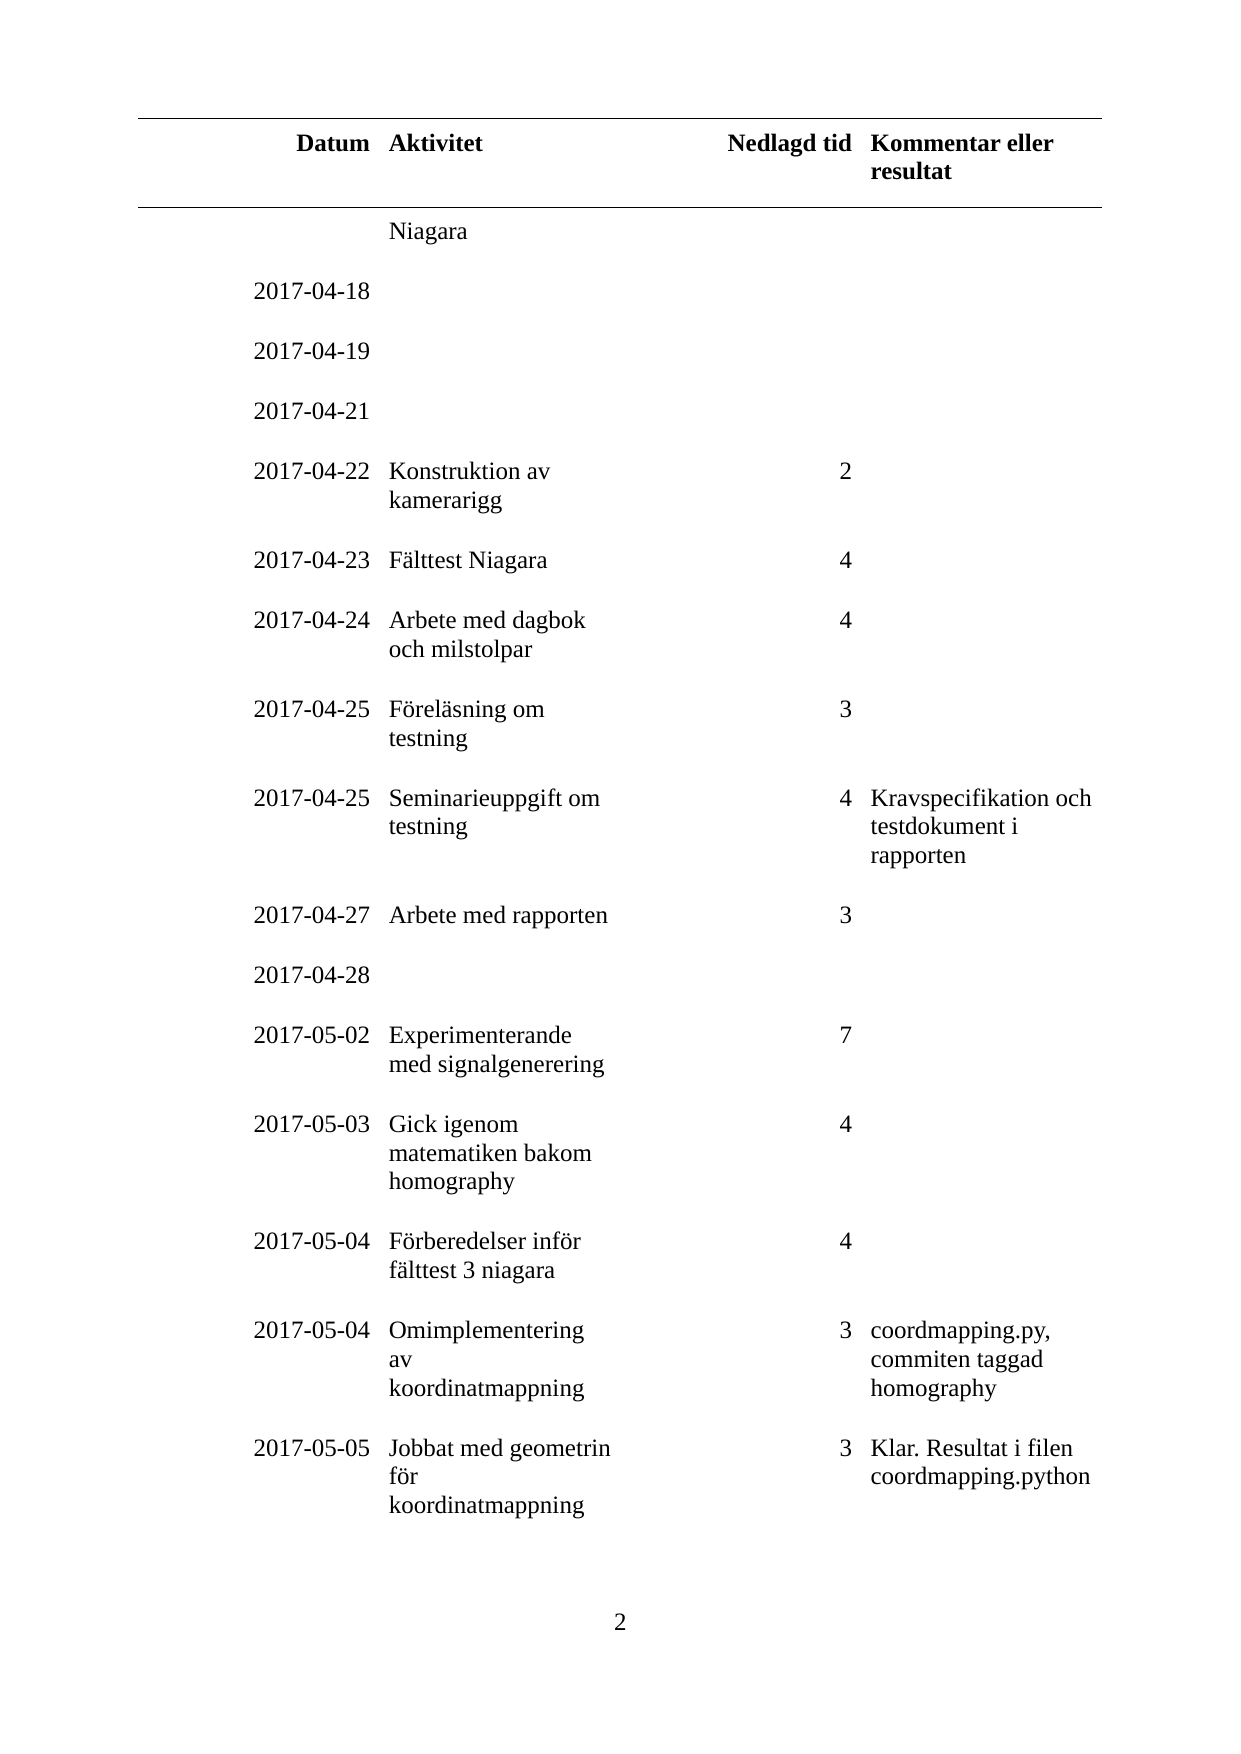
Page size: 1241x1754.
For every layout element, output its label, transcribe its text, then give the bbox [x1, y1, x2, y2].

table_cell Omimplementering av koordinatmappning [379, 1306, 620, 1423]
table_cell 7 [620, 1011, 861, 1099]
table_cell Niagara [379, 208, 620, 267]
table_cell 4 [620, 1100, 861, 1217]
table_cell [861, 208, 1102, 267]
table_cell 4 [620, 1217, 861, 1306]
table_cell [620, 267, 861, 327]
table_cell Konstruktion av kamerarigg [379, 447, 620, 536]
table_cell Seminarieuppgift om testning [379, 773, 620, 891]
table_cell [379, 951, 620, 1011]
table_cell [620, 387, 861, 447]
table_cell [379, 327, 620, 387]
table_cell 2017-05-02 [138, 1011, 379, 1099]
table_cell 2017-04-19 [138, 327, 379, 387]
table_cell 2017-04-22 [138, 447, 379, 536]
table_cell 2017-04-25 [138, 685, 379, 773]
table_cell [861, 1100, 1102, 1217]
table_cell [861, 951, 1102, 1011]
table_cell Förberedelser inför fälttest 3 niagara [379, 1217, 620, 1306]
table_header Nedlagd tid [620, 119, 861, 207]
table_cell 2017-05-04 [138, 1306, 379, 1423]
table_cell Gick igenom matematiken bakom homography [379, 1100, 620, 1217]
table_cell Arbete med rapporten [379, 891, 620, 951]
table_cell 2017-05-05 [138, 1423, 379, 1541]
table_cell Experimenterande med signalgenerering [379, 1011, 620, 1099]
table_cell [861, 685, 1102, 773]
table_cell [620, 951, 861, 1011]
table_cell [620, 327, 861, 387]
table_cell [861, 447, 1102, 536]
table_cell [379, 387, 620, 447]
table_cell Jobbat med geometrin för koordinatmappning [379, 1423, 620, 1541]
table_cell 2017-04-25 [138, 773, 379, 891]
table_cell [861, 596, 1102, 684]
table_cell 2017-04-28 [138, 951, 379, 1011]
table_cell 2 [620, 447, 861, 536]
table_cell 2017-04-21 [138, 387, 379, 447]
table_cell Fälttest Niagara [379, 536, 620, 596]
table_cell Föreläsning om testning [379, 685, 620, 773]
table_cell [861, 1011, 1102, 1099]
table_cell 3 [620, 1423, 861, 1541]
table_cell 2017-05-03 [138, 1100, 379, 1217]
table_cell [861, 536, 1102, 596]
table_cell 4 [620, 773, 861, 891]
table_cell 2017-05-04 [138, 1217, 379, 1306]
table_cell Arbete med dagbok och milstolpar [379, 596, 620, 684]
table_cell [379, 267, 620, 327]
table_cell [861, 327, 1102, 387]
table_cell 3 [620, 685, 861, 773]
table_header Kommentar eller resultat [861, 119, 1102, 207]
table_cell Klar. Resultat i filen coordmapping.python [861, 1423, 1102, 1541]
table_cell [861, 387, 1102, 447]
table_cell 3 [620, 1306, 861, 1423]
table_cell 2017-04-24 [138, 596, 379, 684]
table_header Datum [138, 119, 379, 207]
table_cell 4 [620, 536, 861, 596]
table_cell 3 [620, 891, 861, 951]
table_cell [861, 1217, 1102, 1306]
table_cell 2017-04-27 [138, 891, 379, 951]
table_cell 4 [620, 596, 861, 684]
table_cell [138, 208, 379, 267]
table_cell 2017-04-18 [138, 267, 379, 327]
table_cell [620, 208, 861, 267]
table_cell [861, 891, 1102, 951]
table_cell 2017-04-23 [138, 536, 379, 596]
table_cell [861, 267, 1102, 327]
table_cell Kravspecifikation och testdokument i rapporten [861, 773, 1102, 891]
table_cell coordmapping.py, commiten taggad homography [861, 1306, 1102, 1423]
table_header Aktivitet [379, 119, 620, 207]
